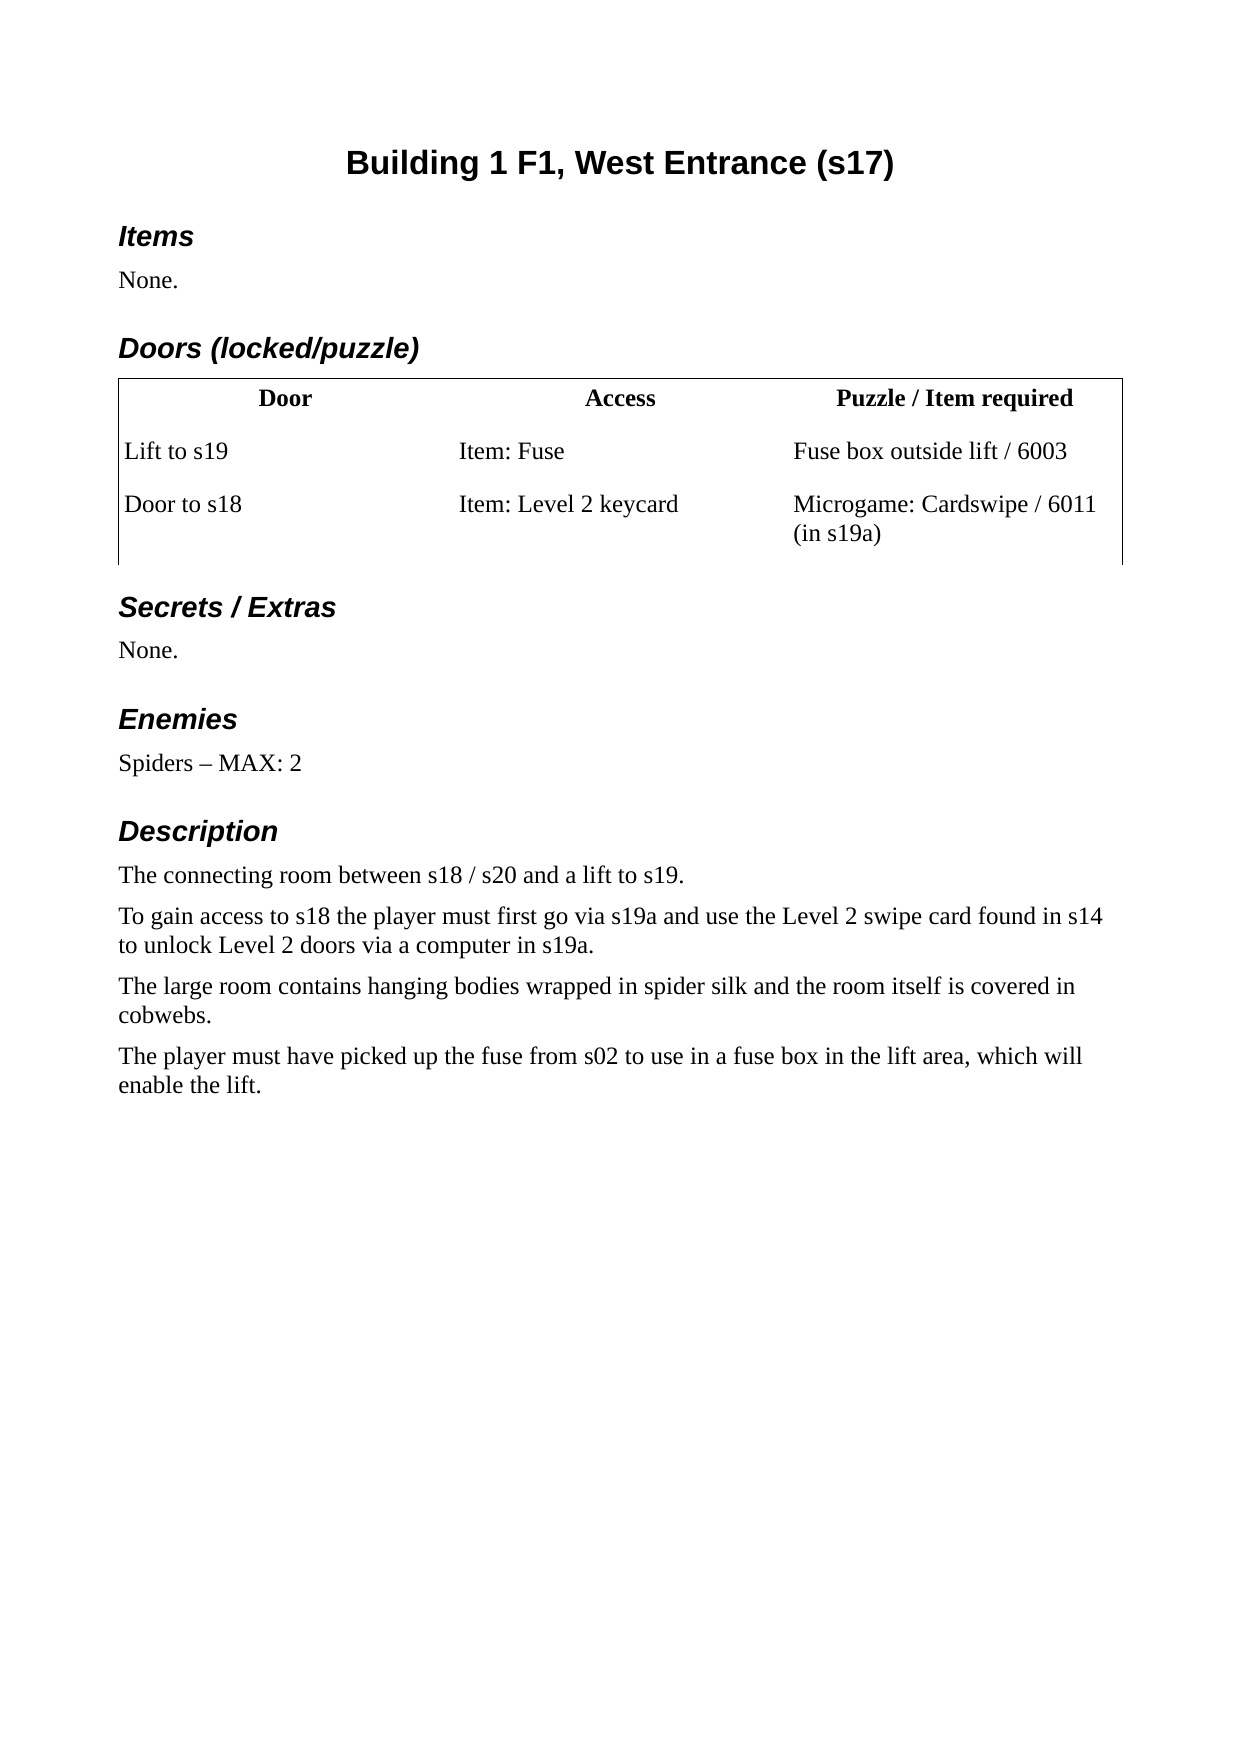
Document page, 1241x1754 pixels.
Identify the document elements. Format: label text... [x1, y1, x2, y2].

subtitle Secrets / Extras [118, 589, 1122, 623]
text None. [118, 265, 1122, 294]
table_cell Item: Fuse [453, 430, 787, 483]
subtitle Description [118, 814, 1122, 848]
table_cell Item: Level 2 keycard [453, 483, 787, 564]
subtitle Enemies [118, 702, 1122, 735]
text The connecting room between s18 / s20 and a lift to s19. [118, 860, 1122, 889]
table_header Door [119, 379, 453, 430]
table_cell Door to s18 [119, 483, 453, 564]
subtitle Building 1 F1, West Entrance (s17) [118, 143, 1122, 182]
text Spiders – MAX: 2 [118, 748, 1122, 777]
table_header Puzzle / Item required [788, 379, 1122, 430]
table_header Access [453, 379, 787, 430]
table_cell Lift to s19 [119, 430, 453, 483]
text To gain access to s18 the player must first go via s19a and use the Level 2 swipe card found in s14 to unlock Level 2 doors via a computer in s19a. [118, 901, 1122, 959]
subtitle Items [118, 219, 1122, 253]
text The large room contains hanging bodies wrapped in spider silk and the room itself is covered in cobwebs. [118, 971, 1122, 1029]
table_cell Fuse box outside lift / 6003 [788, 430, 1122, 483]
table_cell Microgame: Cardswipe / 6011 (in s19a) [788, 483, 1122, 564]
subtitle Doors (locked/puzzle) [118, 332, 1122, 365]
text None. [118, 636, 1122, 664]
text The player must have picked up the fuse from s02 to use in a fuse box in the lift area, which will enable the lift. [118, 1041, 1122, 1099]
